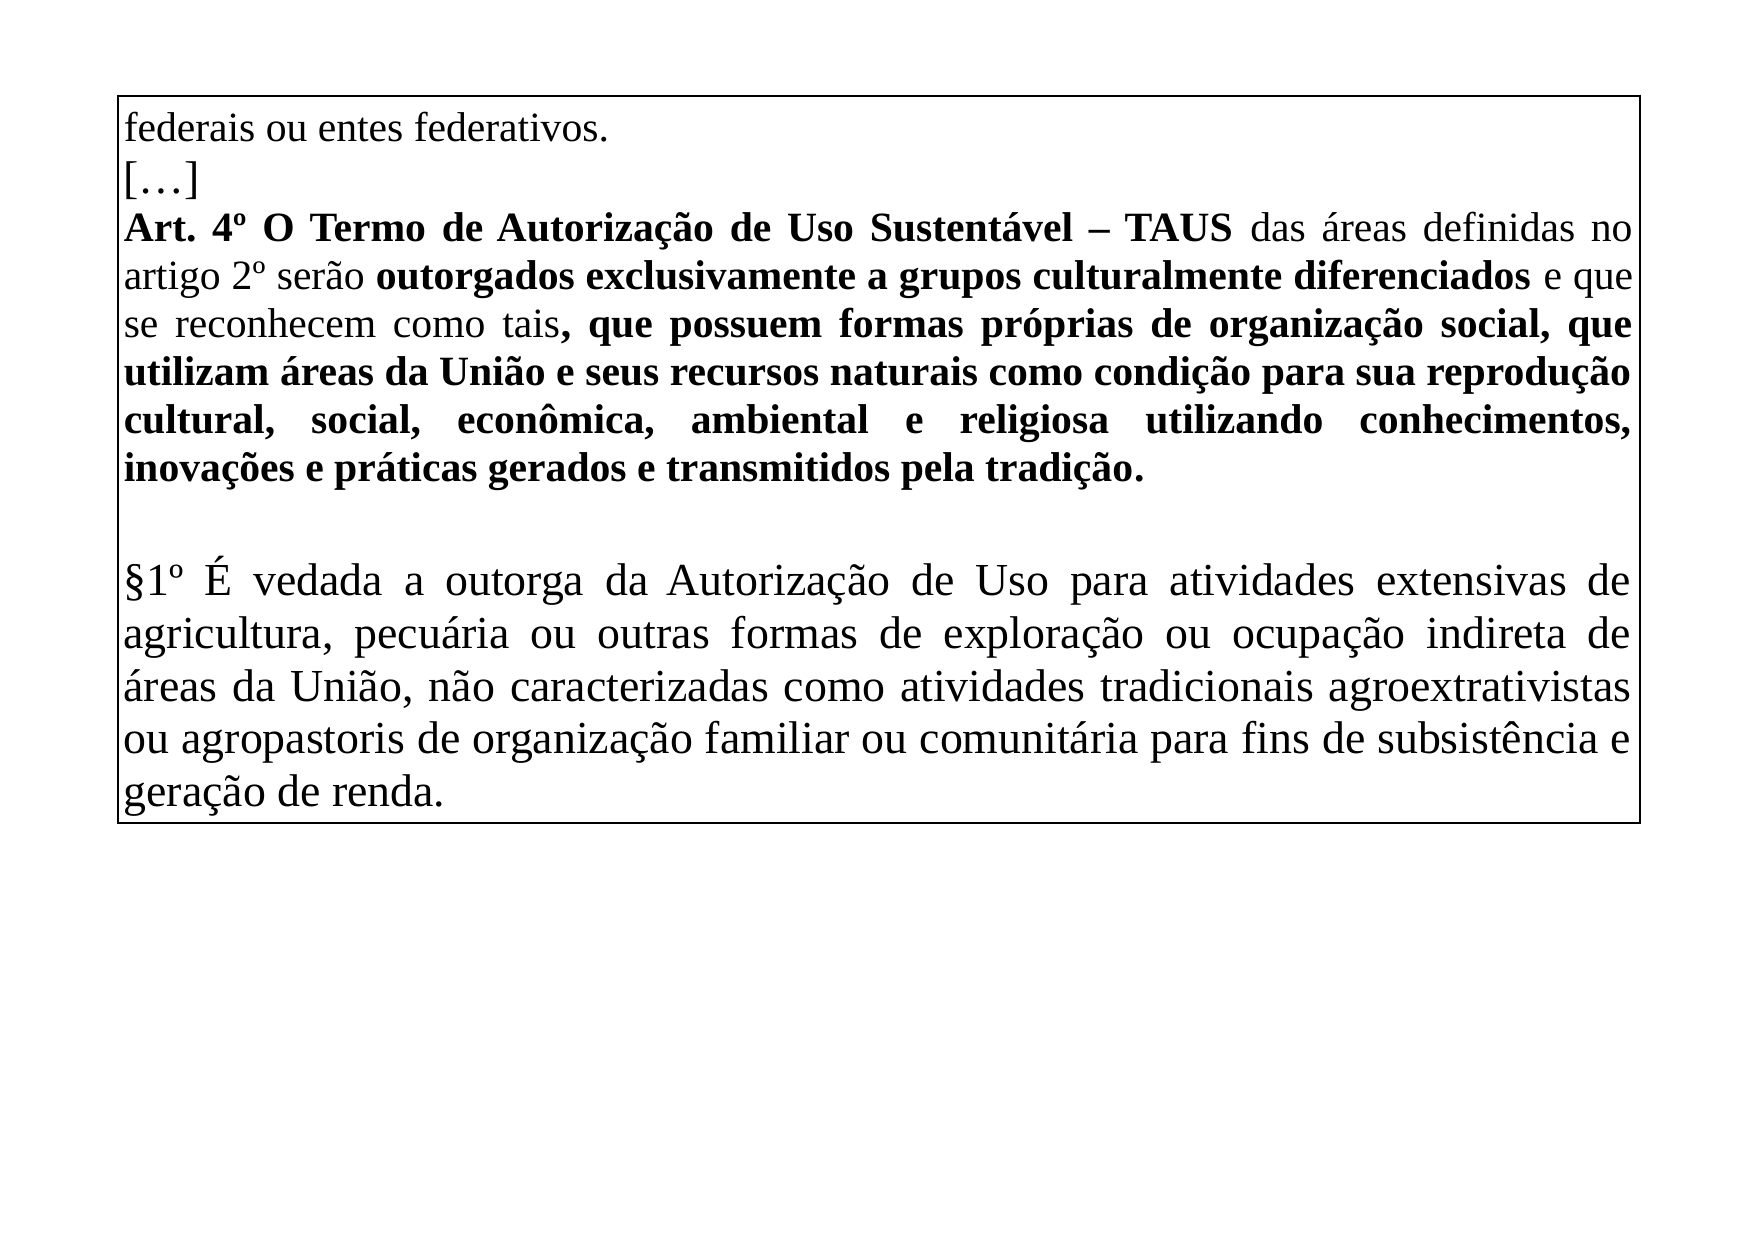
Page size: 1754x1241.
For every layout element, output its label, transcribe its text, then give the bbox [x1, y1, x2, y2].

table_cell federais ou entes federativos. […] Art. 4º O Termo de Autorização de Uso Sustentável – TAUS das áreas definidas no artigo 2º serão outorgados exclusivamente a grupos culturalmente diferenciados e que se reconhecem como tais, que possuem formas próprias de organização social, que utilizam áreas da União e seus recursos naturais como condição para sua reprodução cultural, social, econômica, ambiental e religiosa utilizando conhecimentos, inovações e práticas gerados e transmitidos pela tradição. §1º É vedada a outorga da Autorização de Uso para atividades extensivas de agricultura, pecuária ou outras formas de exploração ou ocupação indireta de áreas da União, não caracterizadas como atividades tradicionais agroextrativistas ou agropastoris de organização familiar ou comunitária para fins de subsistência e geração de renda. [119, 97, 1639, 822]
